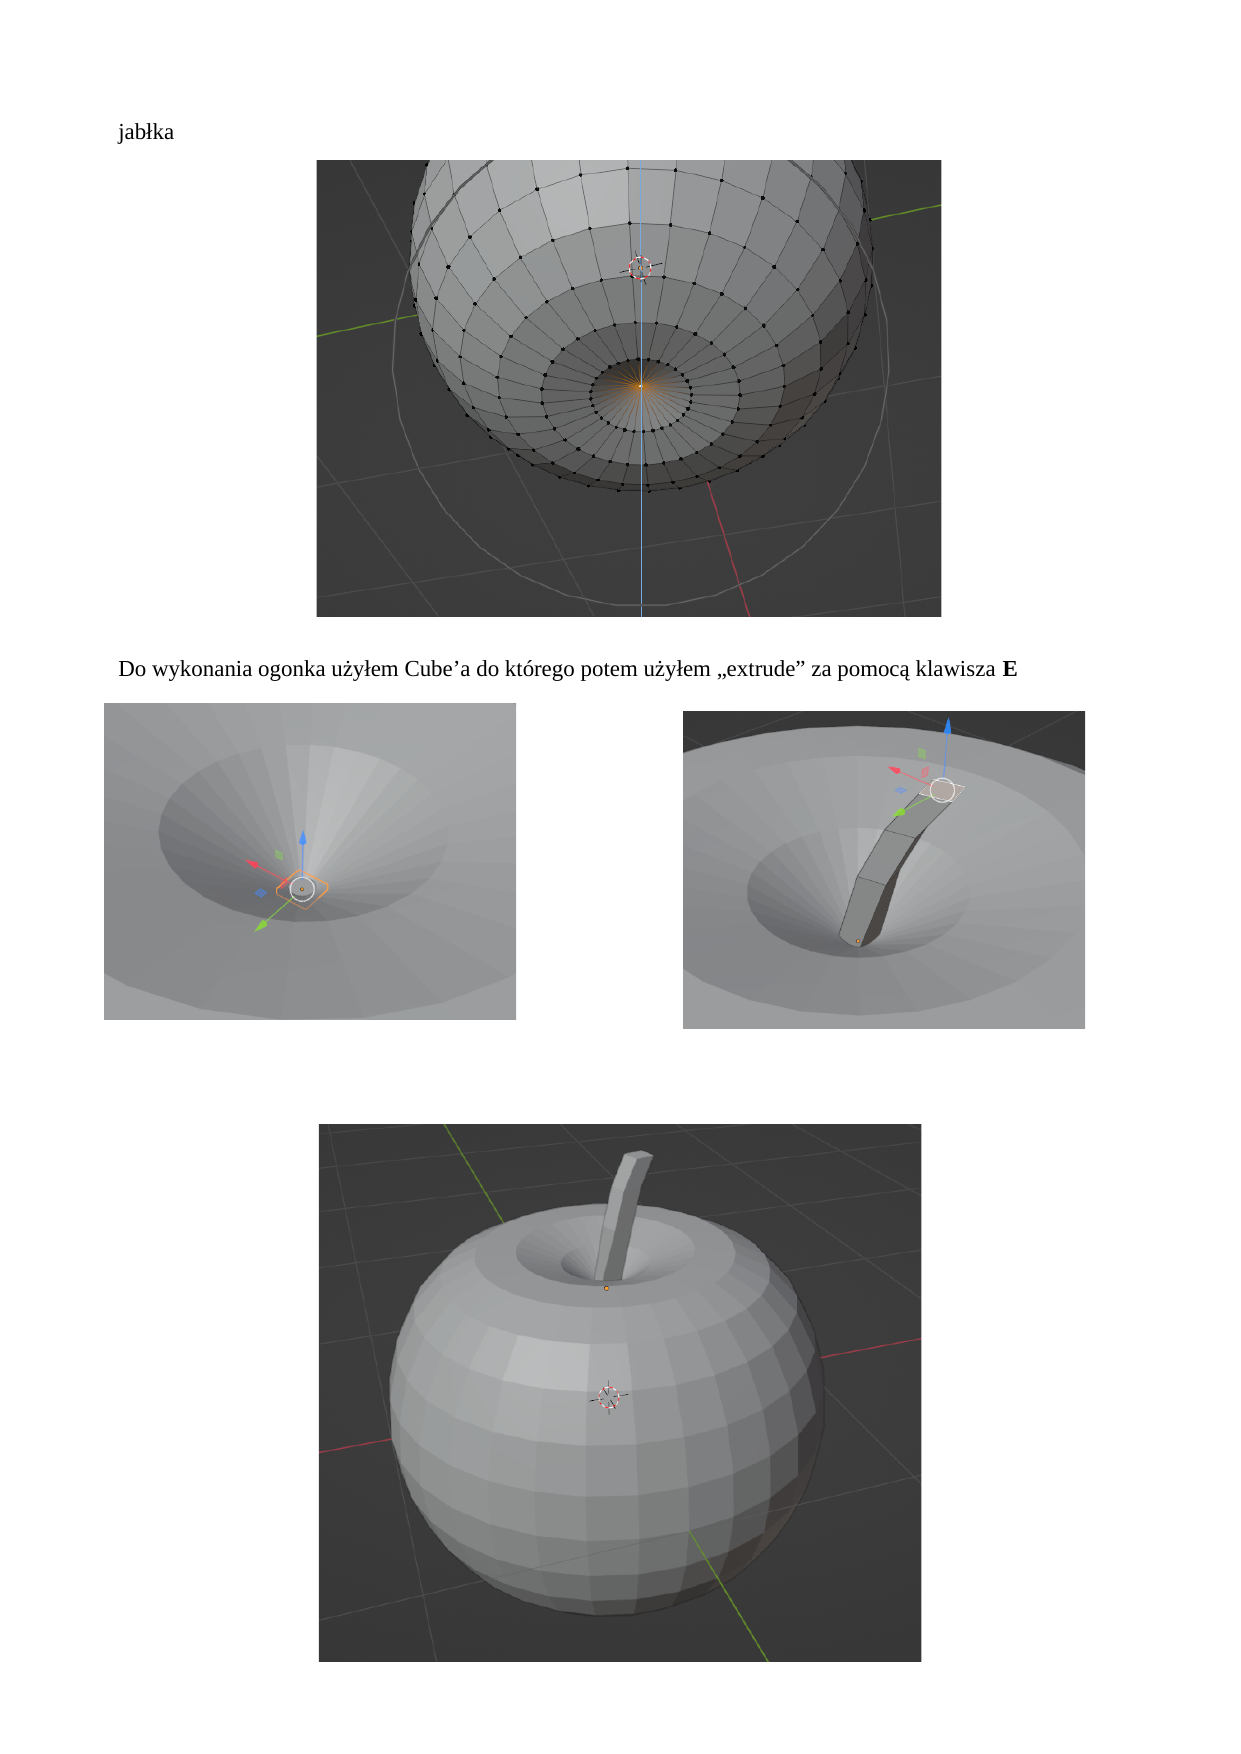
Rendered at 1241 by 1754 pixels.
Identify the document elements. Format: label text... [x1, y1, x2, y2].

picture [318, 1124, 922, 1662]
picture [683, 711, 1086, 1029]
picture [104, 703, 517, 1020]
text Do wykonania ogonka użyłem Cube’a do którego potem użyłem „extrude” za pomocą klawisza E [118, 655, 1122, 681]
text jabłka [118, 118, 1122, 144]
picture [316, 160, 942, 617]
